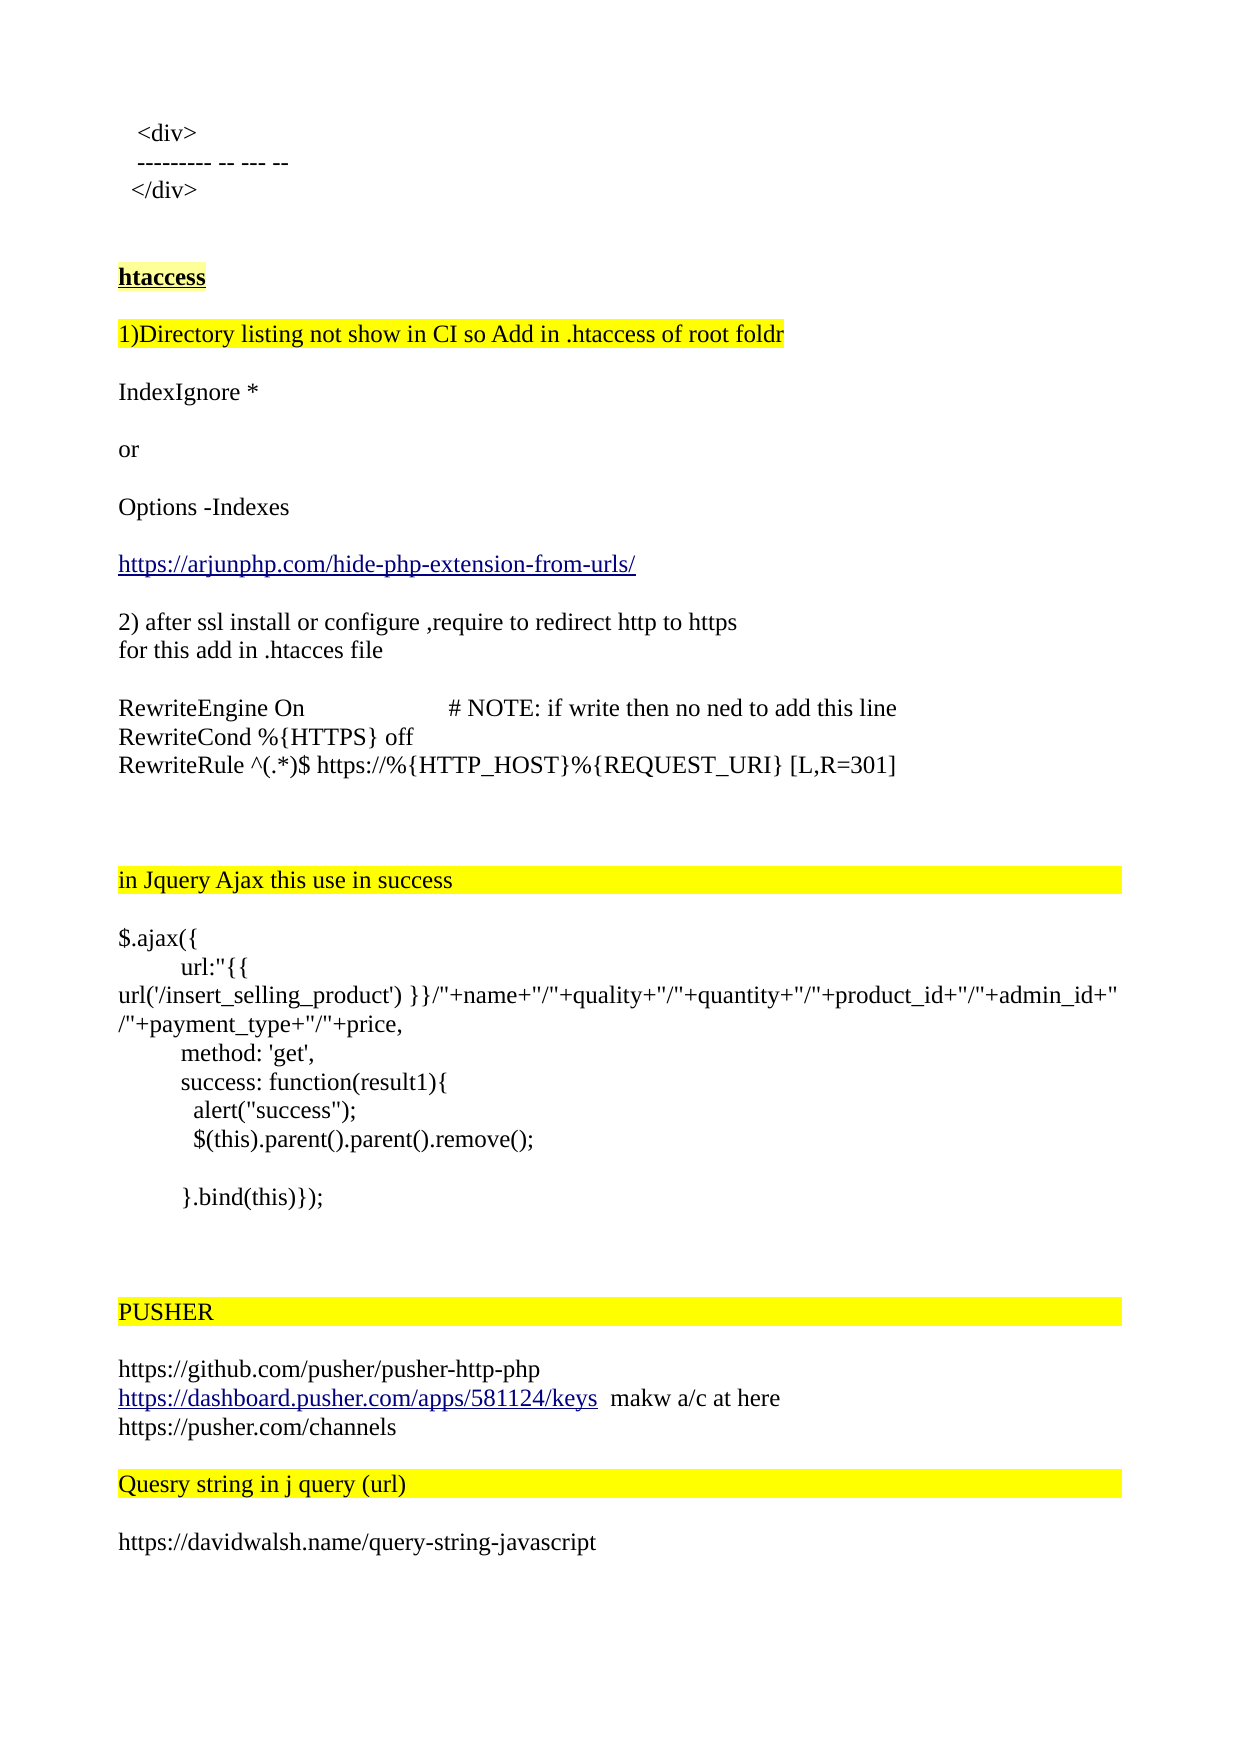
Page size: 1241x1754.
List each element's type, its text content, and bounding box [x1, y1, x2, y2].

text <div> [118, 118, 1122, 147]
text --------- -- --- -- [118, 147, 1122, 176]
text alert("success"); [118, 1096, 1122, 1124]
text https://github.com/pusher/pusher-http-php [118, 1354, 1122, 1383]
text or [118, 434, 1122, 463]
text $(this).parent().parent().remove(); [118, 1124, 1122, 1153]
text https://arjunphp.com/hide-php-extension-from-urls/ [118, 549, 1122, 578]
text 2) after ssl install or configure ,require to redirect http to https for this add in .htacces file [118, 607, 1122, 664]
text success: function(result1){ [118, 1067, 1122, 1096]
text }.bind(this)}); [118, 1182, 1122, 1211]
text in Jquery Ajax this use in success [118, 866, 1122, 894]
text htaccess [118, 262, 1122, 291]
text </div> [118, 176, 1122, 204]
text 1)Directory listing not show in CI so Add in .htaccess of root foldr [118, 319, 1122, 348]
text url:"{{ url('/insert_selling_product') }}/"+name+"/"+quality+"/"+quantity+"/"+product_id+"/"+admin_id+"/"+payment_type+"/"+price, [118, 952, 1122, 1038]
text PUSHER [118, 1297, 1122, 1326]
text method: 'get', [118, 1038, 1122, 1067]
text IndexIgnore * [118, 377, 1122, 406]
text https://davidwalsh.name/query-string-javascript [118, 1527, 1122, 1556]
text https://pusher.com/channels [118, 1412, 1122, 1441]
text Quesry string in j query (url) [118, 1469, 1122, 1498]
text Options -Indexes [118, 492, 1122, 521]
text $.ajax({ [118, 923, 1122, 952]
text RewriteEngine On # NOTE: if write then no ned to add this line [118, 693, 1122, 722]
text RewriteRule ^(.*)$ https://%{HTTP_HOST}%{REQUEST_URI} [L,R=301] [118, 751, 1122, 779]
text RewriteCond %{HTTPS} off [118, 722, 1122, 751]
text https://dashboard.pusher.com/apps/581124/keys makw a/c at here [118, 1383, 1122, 1412]
